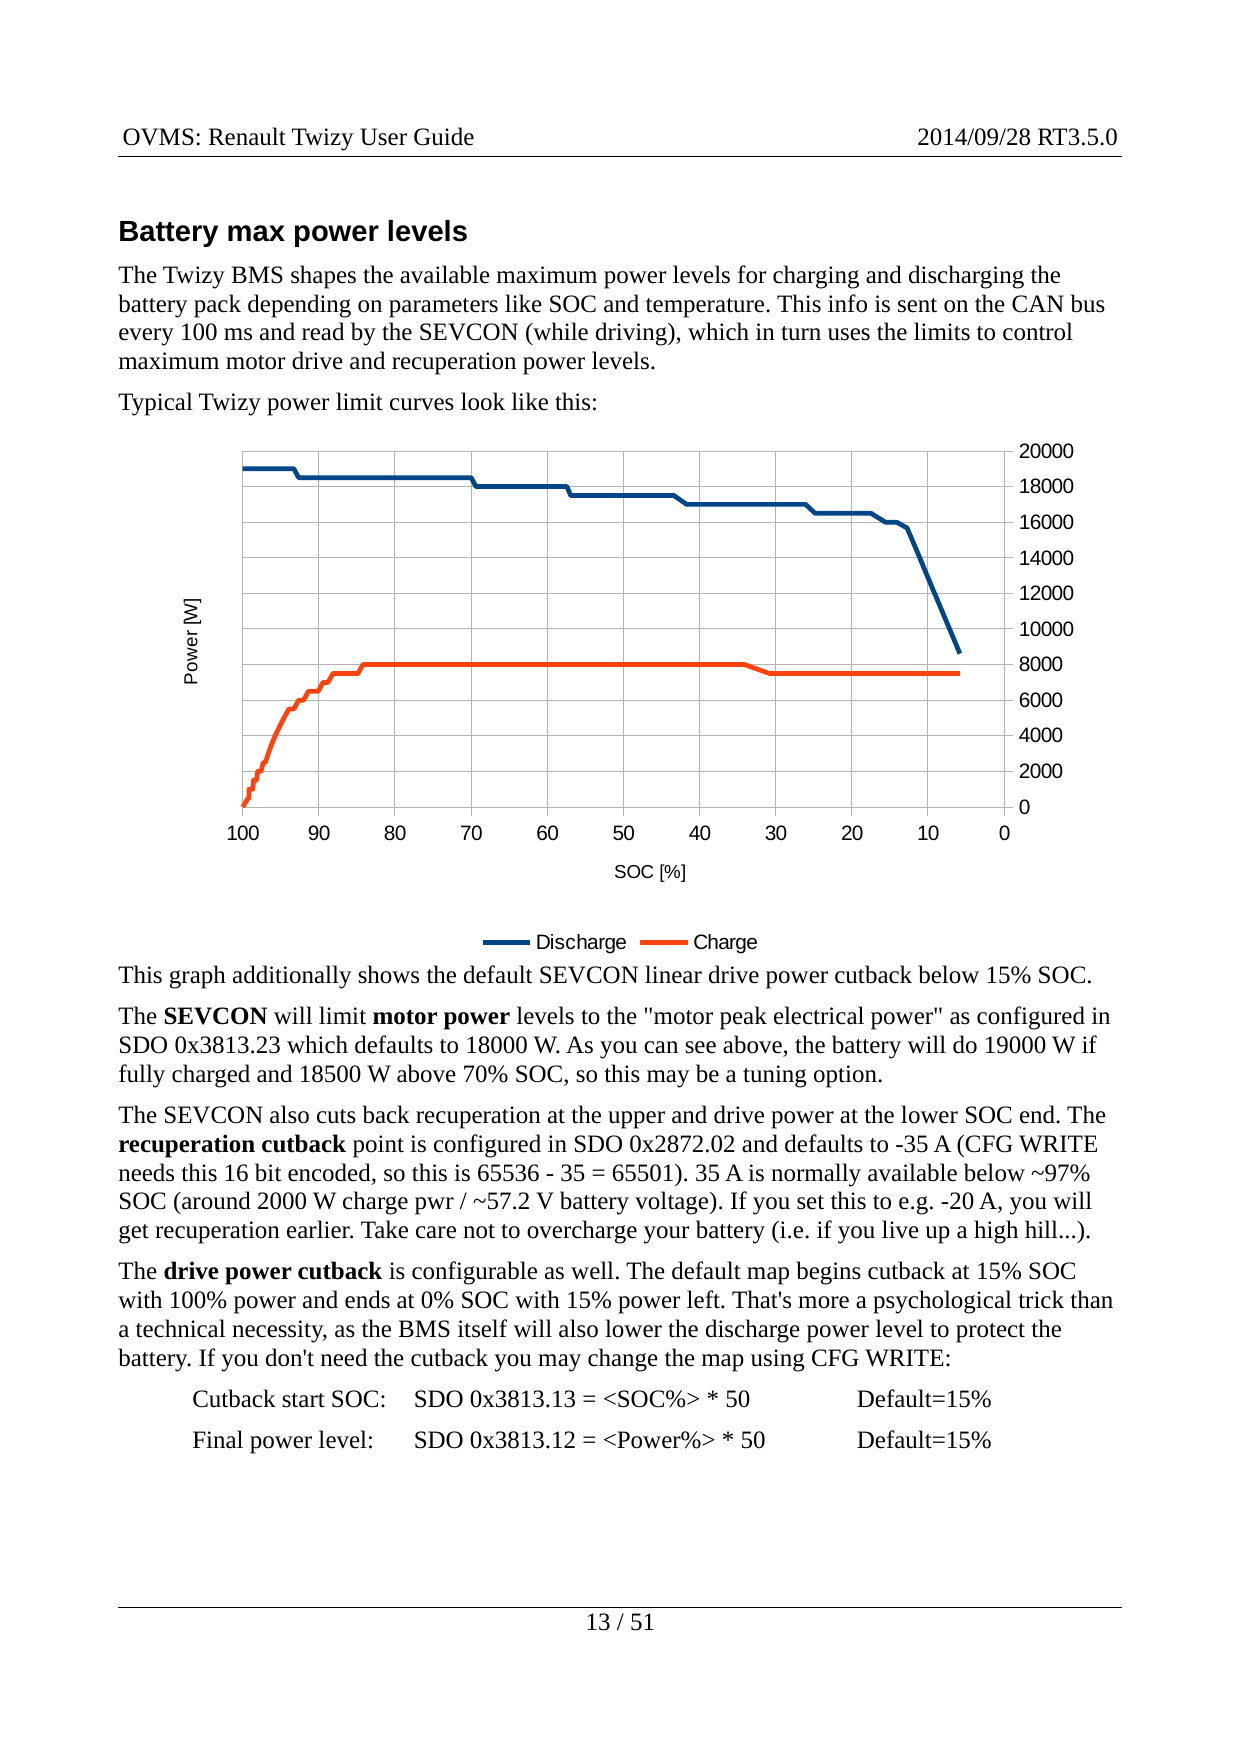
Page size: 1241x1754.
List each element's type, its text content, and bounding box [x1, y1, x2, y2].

text The SEVCON also cuts back recuperation at the upper and drive power at the lower SOC end. The recuperation cutback point is configured in SDO 0x2872.02 and defaults to -35 A (CFG WRITE needs this 16 bit encoded, so this is 65536 - 35 = 65501). 35 A is normally available below ~97% SOC (around 2000 W charge pwr / ~57.2 V battery voltage). If you set this to e.g. -20 A, you will get recuperation earlier. Take care not to overcharge your battery (i.e. if you live up a high hill...). [118, 1100, 1122, 1244]
subtitle Battery max power levels [118, 214, 1122, 247]
text This graph additionally shows the default SEVCON linear drive power cutback below 15% SOC. [118, 429, 1122, 989]
text The Twizy BMS shapes the available maximum power levels for charging and discharging the battery pack depending on parameters like SOC and temperature. This info is sent on the CAN bus every 100 ms and read by the SEVCON (while driving), which in turn uses the limits to control maximum motor drive and recuperation power levels. [118, 260, 1122, 375]
text Cutback start SOC: SDO 0x3813.13 = <SOC%> * 50 Default=15% [118, 1384, 1122, 1413]
text Typical Twizy power limit curves look like this: [118, 387, 1122, 416]
text The drive power cutback is configurable as well. The default map begins cutback at 15% SOC with 100% power and ends at 0% SOC with 15% power left. That's more a psychological trick than a technical necessity, as the BMS itself will also lower the discharge power level to protect the battery. If you don't need the cutback you may change the map using CFG WRITE: [118, 1256, 1122, 1371]
text Final power level: SDO 0x3813.12 = <Power%> * 50 Default=15% [118, 1425, 1122, 1454]
text The SEVCON will limit motor power levels to the "motor peak electrical power" as configured in SDO 0x3813.23 which defaults to 18000 W. As you can see above, the battery will do 19000 W if fully charged and 18500 W above 70% SOC, so this may be a tuning option. [118, 1001, 1122, 1088]
